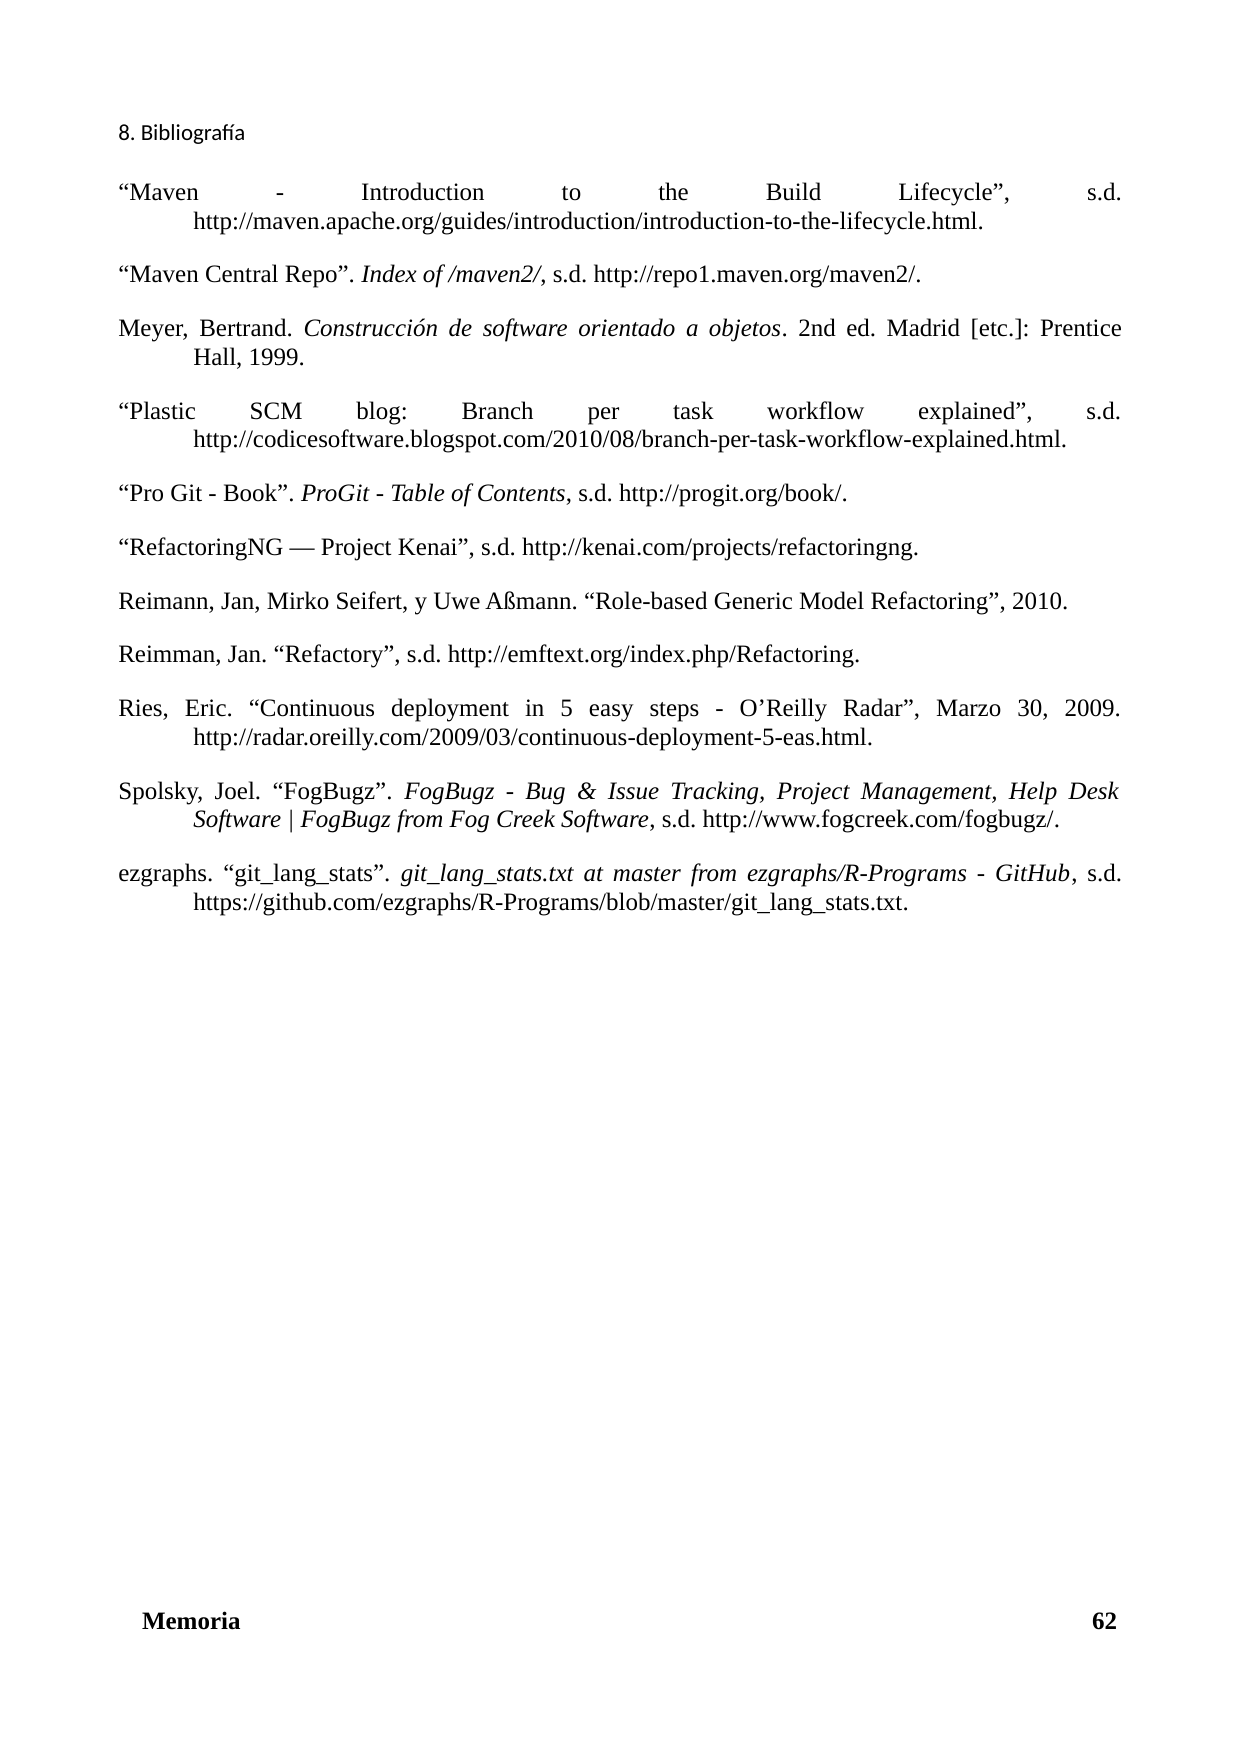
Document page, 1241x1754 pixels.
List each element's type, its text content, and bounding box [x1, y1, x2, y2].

text “Plastic SCM blog: Branch per task workflow explained”, s.d. http://codicesoftware.blogspot.com/2010/08/branch-per-task-workflow-explained.html. [118, 396, 1122, 453]
text Spolsky, Joel. “FogBugz”. FogBugz - Bug & Issue Tracking, Project Management, Help Desk Software | FogBugz from Fog Creek Software, s.d. http://www.fogcreek.com/fogbugz/. [118, 776, 1122, 833]
text “Pro Git - Book”. ProGit - Table of Contents, s.d. http://progit.org/book/. [118, 478, 1122, 507]
text “Maven Central Repo”. Index of /maven2/, s.d. http://repo1.maven.org/maven2/. [118, 259, 1122, 288]
text “RefactoringNG — Project Kenai”, s.d. http://kenai.com/projects/refactoringng. [118, 532, 1122, 561]
text Reimman, Jan. “Refactory”, s.d. http://emftext.org/index.php/Refactoring. [118, 639, 1122, 668]
text Reimann, Jan, Mirko Seifert, y Uwe Aßmann. “Role-based Generic Model Refactoring”, 2010. [118, 586, 1122, 614]
text Ries, Eric. “Continuous deployment in 5 easy steps - O’Reilly Radar”, Marzo 30, 2009. http://radar.oreilly.com/2009/03/continuous-deployment-5-eas.html. [118, 693, 1122, 751]
text Meyer, Bertrand. Construcción de software orientado a objetos. 2nd ed. Madrid [etc.]: Prentice Hall, 1999. [118, 313, 1122, 371]
text ezgraphs. “git_lang_stats”. git_lang_stats.txt at master from ezgraphs/R-Programs - GitHub, s.d. https://github.com/ezgraphs/R-Programs/blob/master/git_lang_stats.txt. [118, 858, 1122, 916]
text “Maven - Introduction to the Build Lifecycle”, s.d. http://maven.apache.org/guides/introduction/introduction-to-the-lifecycle.html. [118, 177, 1122, 234]
